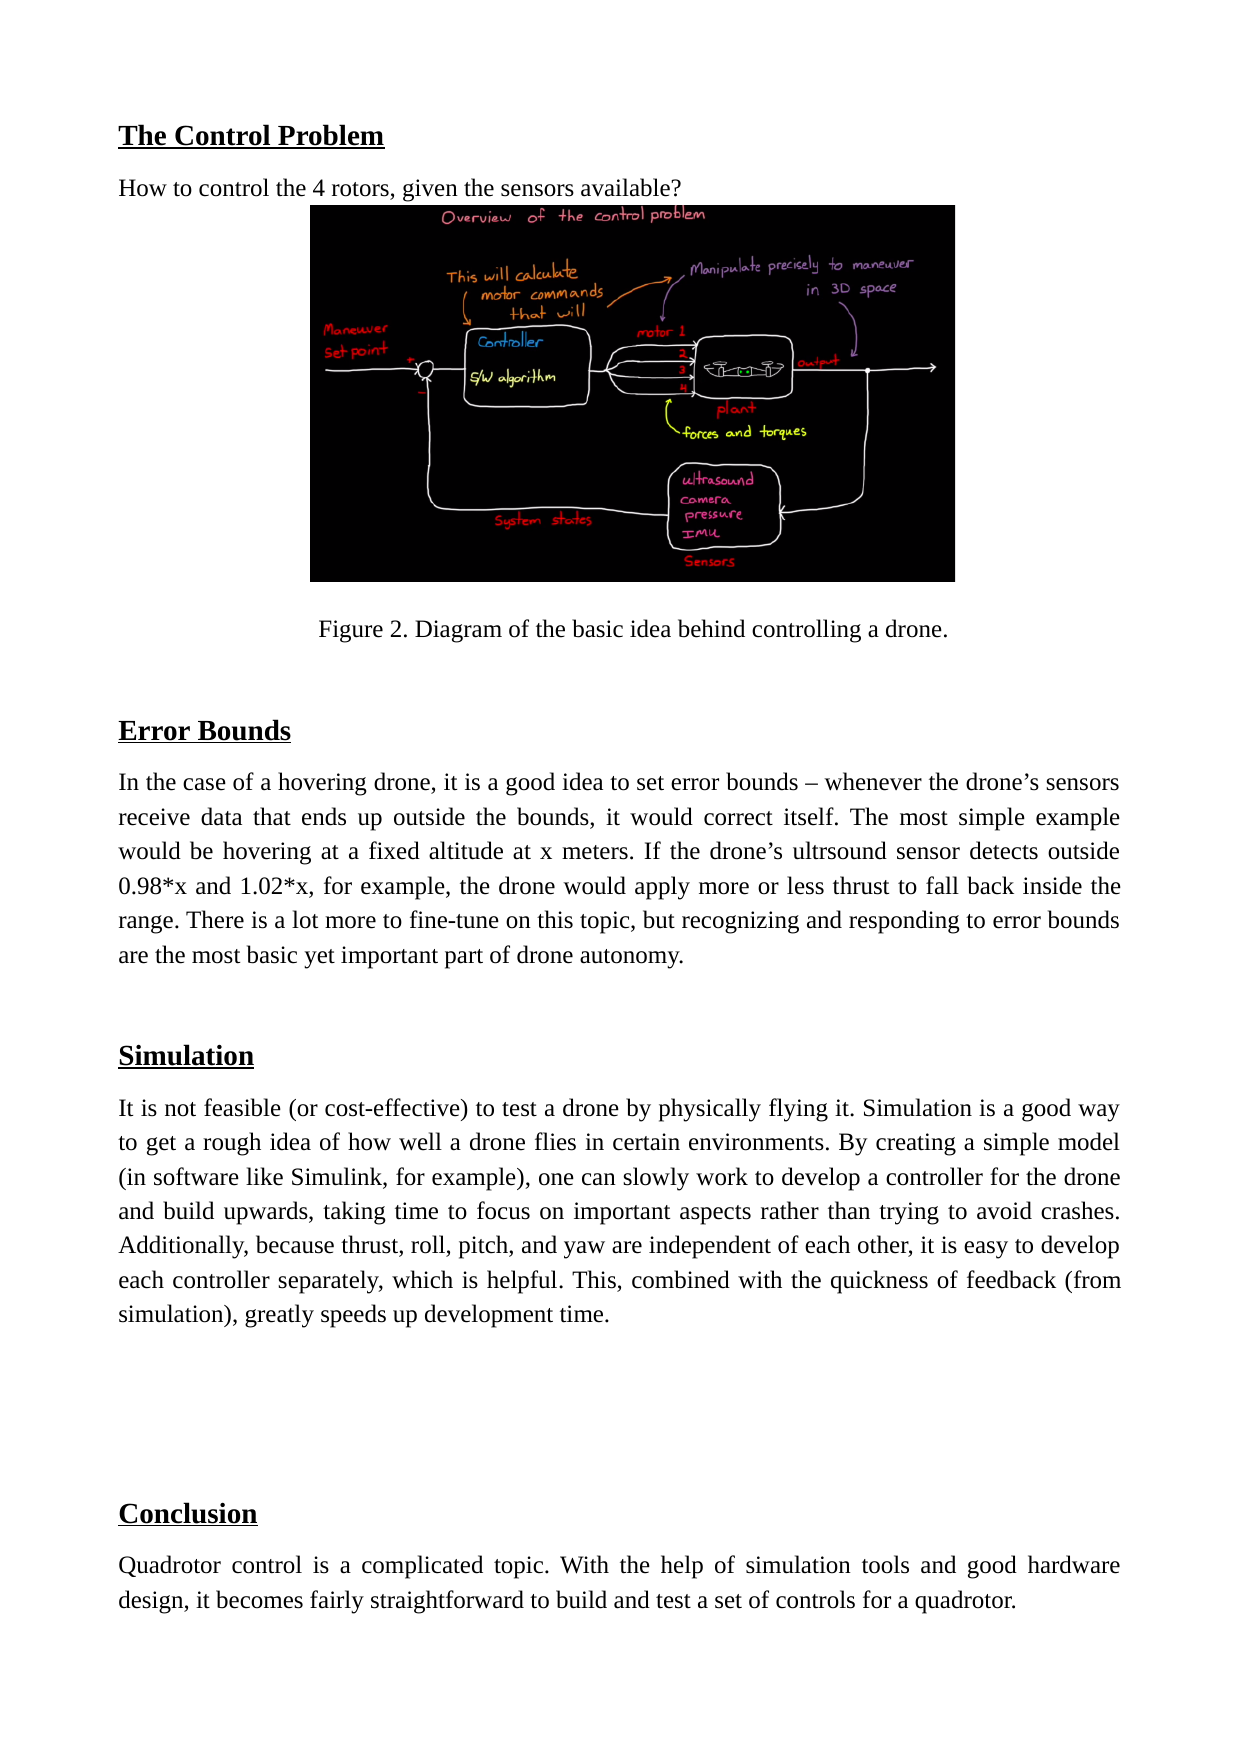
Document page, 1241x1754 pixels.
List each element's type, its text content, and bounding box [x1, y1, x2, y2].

text How to control the 4 rotors, given the sensors available? [118, 173, 1122, 202]
text The Control Problem [118, 118, 1122, 152]
text Error Bounds [118, 713, 1122, 746]
text Figure 2. Diagram of the basic idea behind controlling a drone. [118, 614, 1122, 643]
text In the case of a hovering drone, it is a good idea to set error bounds – whenever the drone’s sensors receive data that ends up outside the bounds, it would correct itself. The most simple example would be hovering at a fixed altitude at x meters. If the drone’s ultrsound sensor detects outside 0.98*x and 1.02*x, for example, the drone would apply more or less thrust to fall back inside the range. There is a lot more to fine-tune on this topic, but recognizing and responding to error bounds are the most basic yet important part of drone autonomy. [118, 767, 1122, 968]
text Simulation [118, 1038, 1122, 1071]
text Quadrotor control is a complicated topic. With the help of simulation tools and good hardware design, it becomes fairly straightforward to build and test a set of controls for a quadrotor. [118, 1551, 1122, 1614]
text It is not feasible (or cost-effective) to test a drone by physically flying it. Simulation is a good way to get a rough idea of how well a drone flies in certain environments. By creating a simple model (in software like Simulink, for example), one can slowly work to develop a controller for the drone and build upwards, taking time to focus on important aspects rather than trying to avoid crashes. Additionally, because thrust, roll, pitch, and yaw are independent of each other, it is easy to develop each controller separately, which is helpful. This, combined with the quickness of feedback (from simulation), greatly speeds up development time. [118, 1093, 1122, 1328]
text Conclusion [118, 1496, 1122, 1529]
picture [310, 205, 955, 582]
